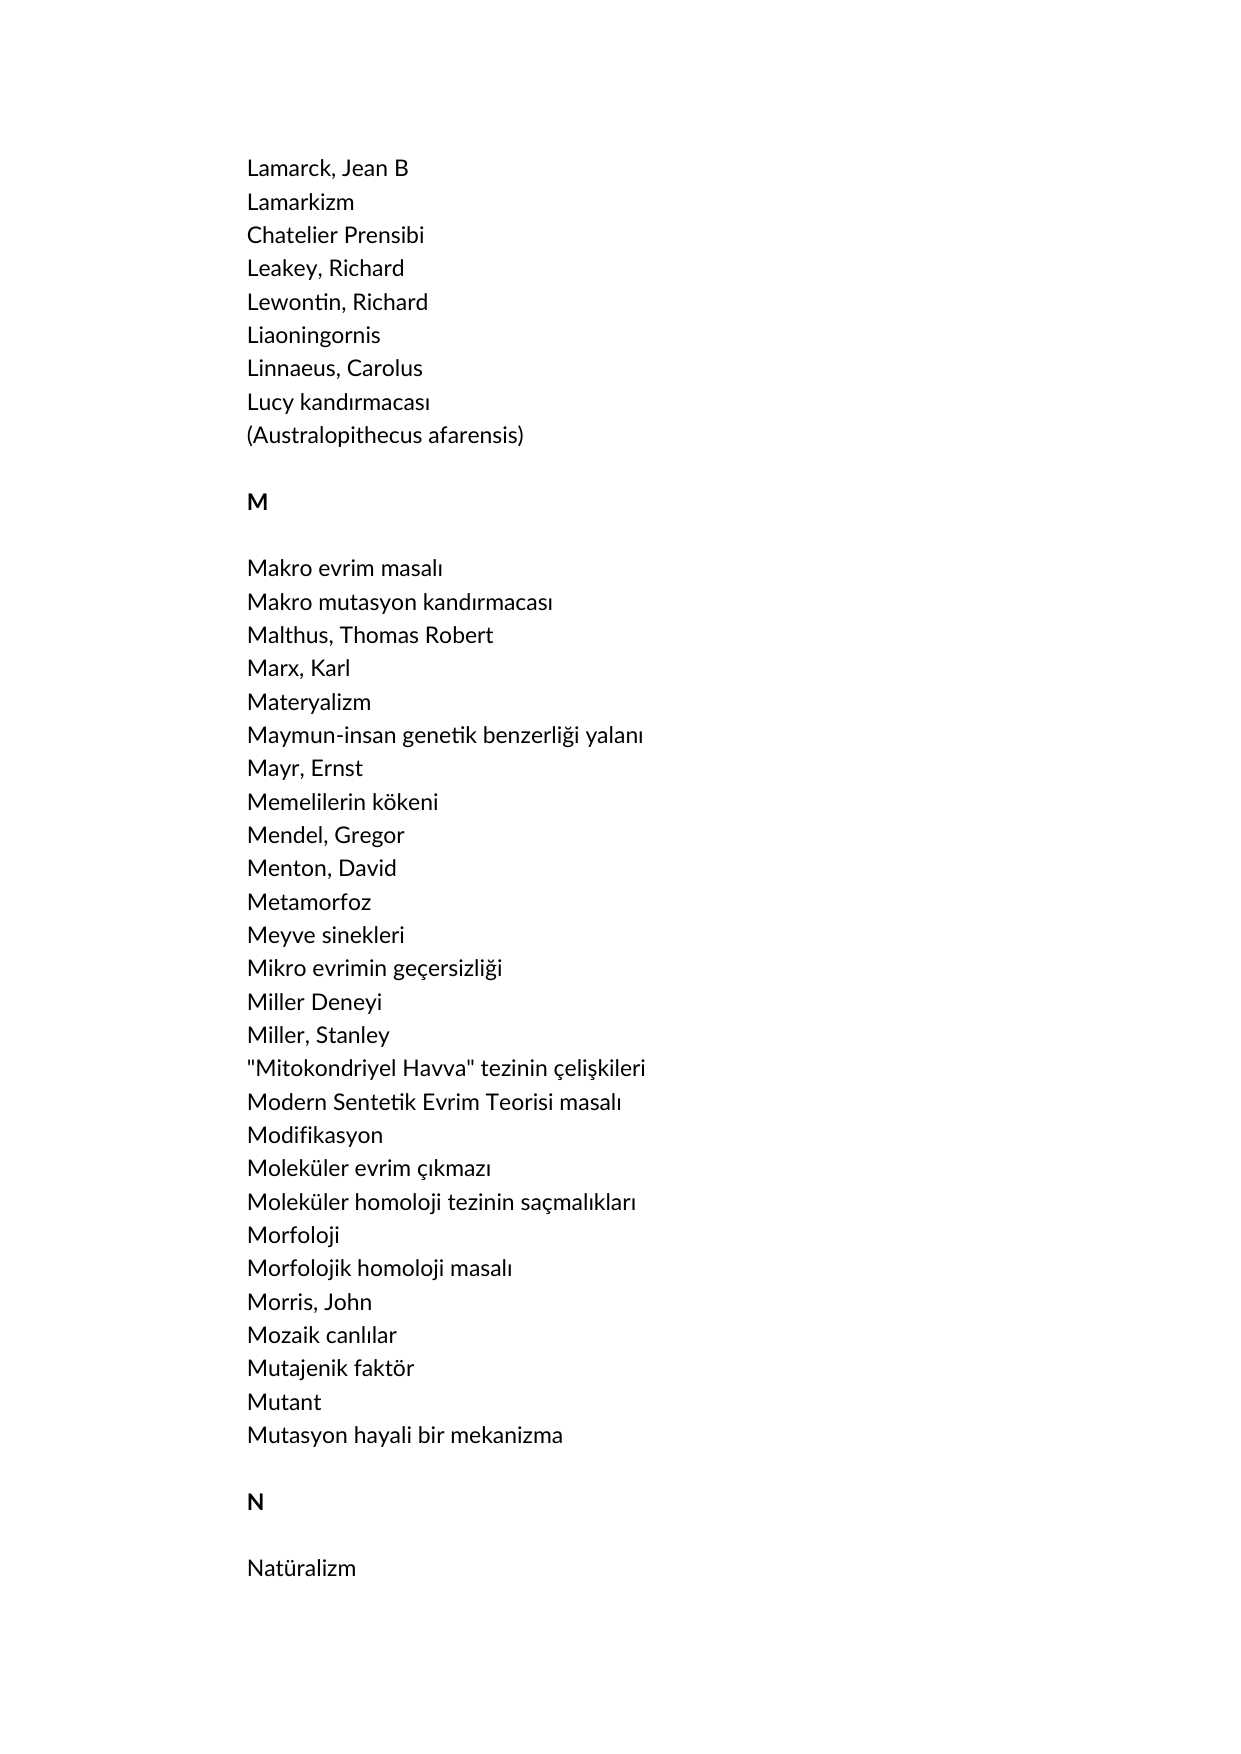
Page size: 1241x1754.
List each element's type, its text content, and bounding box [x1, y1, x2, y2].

text Meyve sinekleri [187, 917, 1035, 950]
text Morfolojik homoloji masalı [187, 1250, 1035, 1283]
text N [187, 1483, 1035, 1517]
text Menton, David [187, 850, 1035, 883]
text Mendel, Gregor [187, 817, 1035, 850]
text Linnaeus, Carolus [187, 350, 1035, 383]
text (Australopithecus afarensis) [187, 417, 1035, 450]
text M [187, 483, 1035, 517]
text Leakey, Richard [187, 250, 1035, 283]
text Lamarkizm [187, 183, 1035, 217]
text Mutajenik faktör [187, 1350, 1035, 1383]
text "Mitokondriyel Havva" tezinin çelişkileri [187, 1050, 1035, 1083]
text Lamarck, Jean B [187, 150, 1035, 183]
text Liaoningornis [187, 317, 1035, 350]
text Malthus, Thomas Robert [187, 617, 1035, 650]
text Memelilerin kökeni [187, 783, 1035, 817]
text Makro mutasyon kandırmacası [187, 583, 1035, 617]
text Mayr, Ernst [187, 750, 1035, 783]
text Metamorfoz [187, 883, 1035, 917]
text Miller Deneyi [187, 983, 1035, 1017]
text Modifikasyon [187, 1117, 1035, 1150]
text Miller, Stanley [187, 1017, 1035, 1050]
text Maymun-insan genetik benzerliği yalanı [187, 717, 1035, 750]
text Morfoloji [187, 1217, 1035, 1250]
text Marx, Karl [187, 650, 1035, 683]
text Moleküler homoloji tezinin saçmalıkları [187, 1183, 1035, 1217]
text Natüralizm [187, 1550, 1035, 1583]
text Mikro evrimin geçersizliği [187, 950, 1035, 983]
text Morris, John [187, 1283, 1035, 1317]
text Mozaik canlılar [187, 1317, 1035, 1350]
text Mutasyon hayali bir mekanizma [187, 1417, 1035, 1450]
text Modern Sentetik Evrim Teorisi masalı [187, 1083, 1035, 1117]
text Moleküler evrim çıkmazı [187, 1150, 1035, 1183]
text Mutant [187, 1383, 1035, 1417]
text Makro evrim masalı [187, 550, 1035, 583]
text Materyalizm [187, 683, 1035, 717]
text Lucy kandırmacası [187, 383, 1035, 417]
text Chatelier Prensibi [187, 217, 1035, 250]
text Lewontin, Richard [187, 283, 1035, 317]
